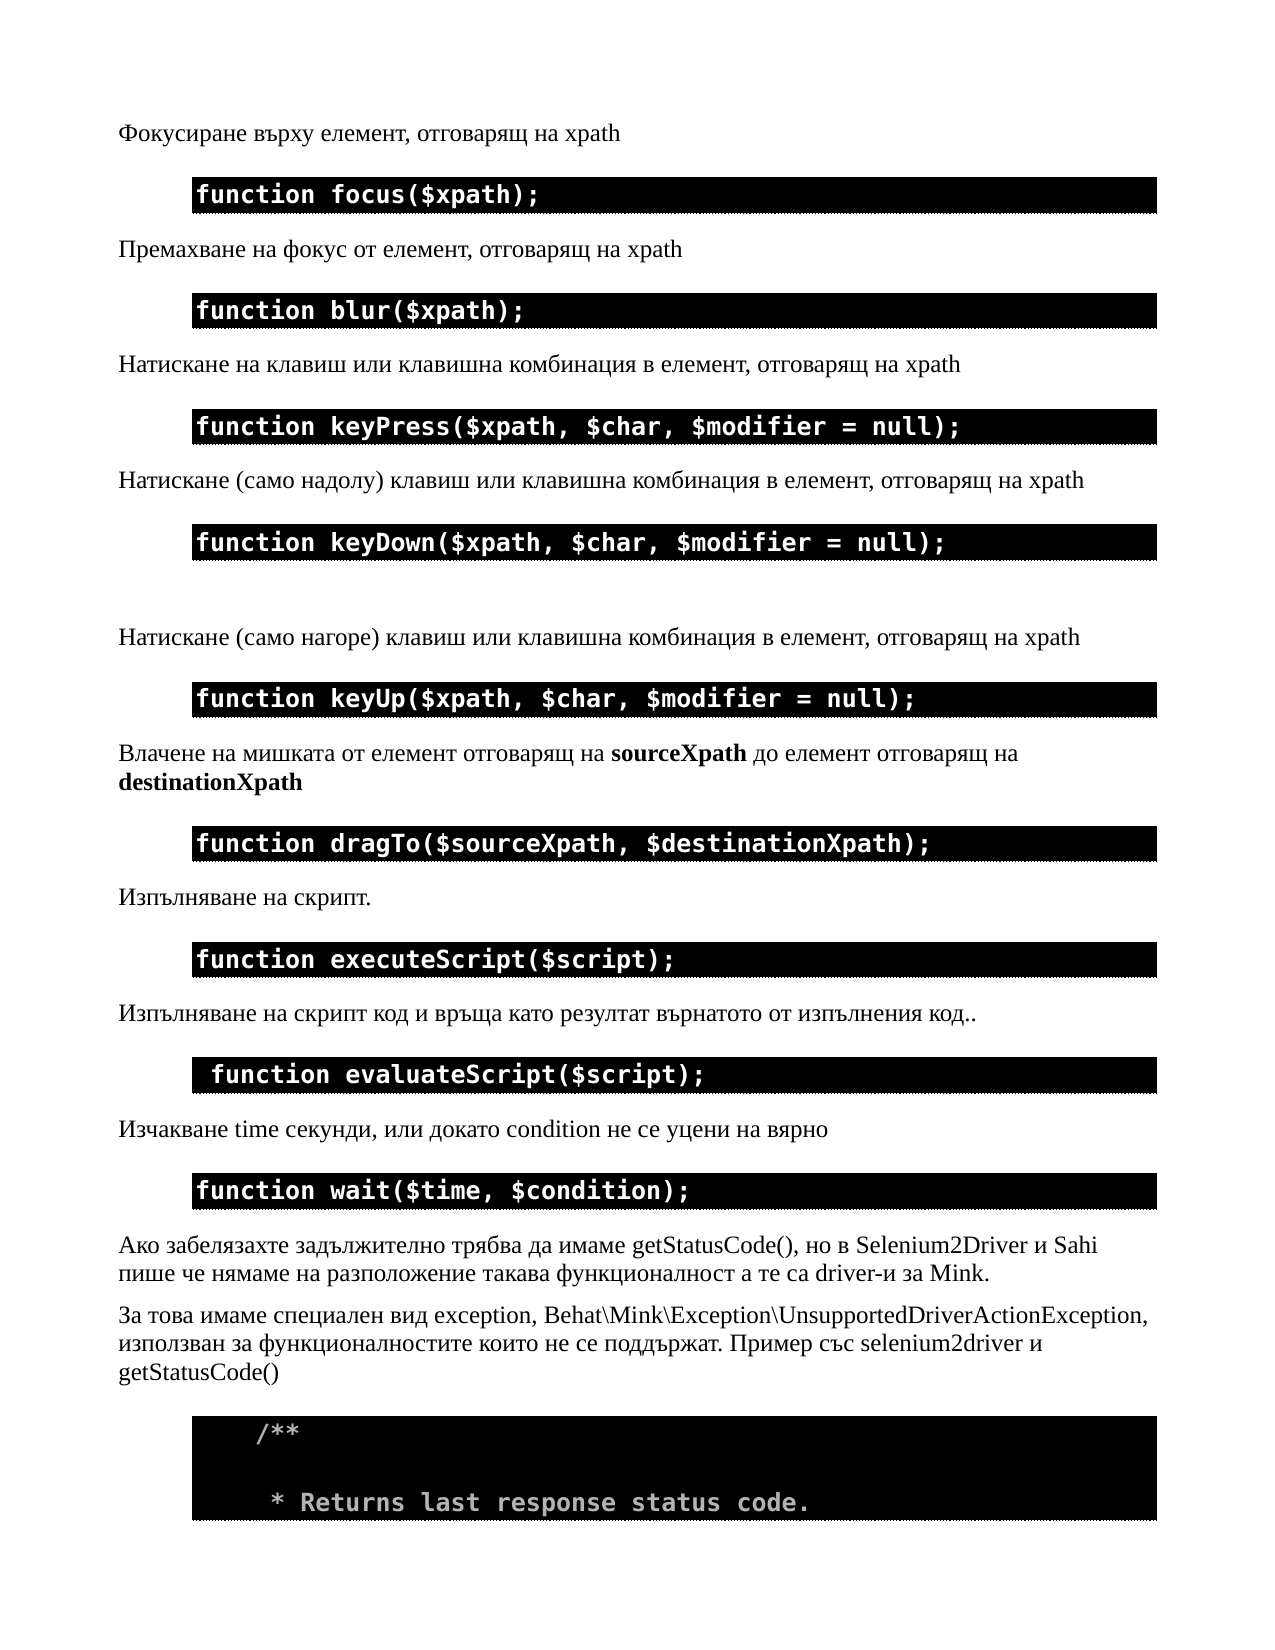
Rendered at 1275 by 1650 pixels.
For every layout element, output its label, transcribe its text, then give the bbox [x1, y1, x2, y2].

text /** [192, 1416, 1157, 1449]
text function keyUp($xpath, $char, $modifier = null); [192, 682, 1157, 717]
text function wait($time, $condition); [192, 1173, 1157, 1209]
text function executeScript($script); [192, 942, 1157, 977]
text function keyPress($xpath, $char, $modifier = null); [192, 409, 1157, 444]
text * Returns last response status code. [192, 1485, 1157, 1520]
text function focus($xpath); [192, 177, 1157, 213]
text Ако забелязахте задължително трябва да имаме getStatusCode(), но в Selenium2Driver и Sahi пише че нямаме на разположение такава функционалност а те са driver-и за Mink. [118, 1230, 1157, 1287]
text Натискане (само надолу) клавиш или клавишна комбинация в елемент, отговарящ на xpath [118, 465, 1157, 494]
text Натискане (само нагоре) клавиш или клавишна комбинация в елемент, отговарящ на xpath [118, 622, 1157, 651]
text Изпълняване на скрипт код и връща като резултат върнатото от изпълнения код.. [118, 998, 1157, 1027]
text function blur($xpath); [192, 293, 1157, 328]
text Изпълняване на скрипт. [118, 882, 1157, 911]
text Натискане на клавиш или клавишна комбинация в елемент, отговарящ на xpath [118, 349, 1157, 378]
text function keyDown($xpath, $char, $modifier = null); [192, 524, 1157, 560]
text Влачене на мишката от елемент отговарящ на sourceXpath до елемент отговарящ на destinationXpath [118, 738, 1157, 796]
text За това имаме специален вид exception, Behat\Mink\Exception\UnsupportedDriverActionException, използван за функционалностите които не се поддържат. Пример със selenium2driver и getStatusCode() [118, 1300, 1157, 1386]
text Премахване на фокус от елемент, отговарящ на xpath [118, 234, 1157, 263]
text function dragTo($sourceXpath, $destinationXpath); [192, 826, 1157, 861]
text Фокусиране върху елемент, отговарящ на xpath [118, 118, 1157, 147]
text Изчакване time секунди, или докато condition не се уцени на вярно [118, 1114, 1157, 1143]
text function evaluateScript($script); [192, 1057, 1157, 1093]
